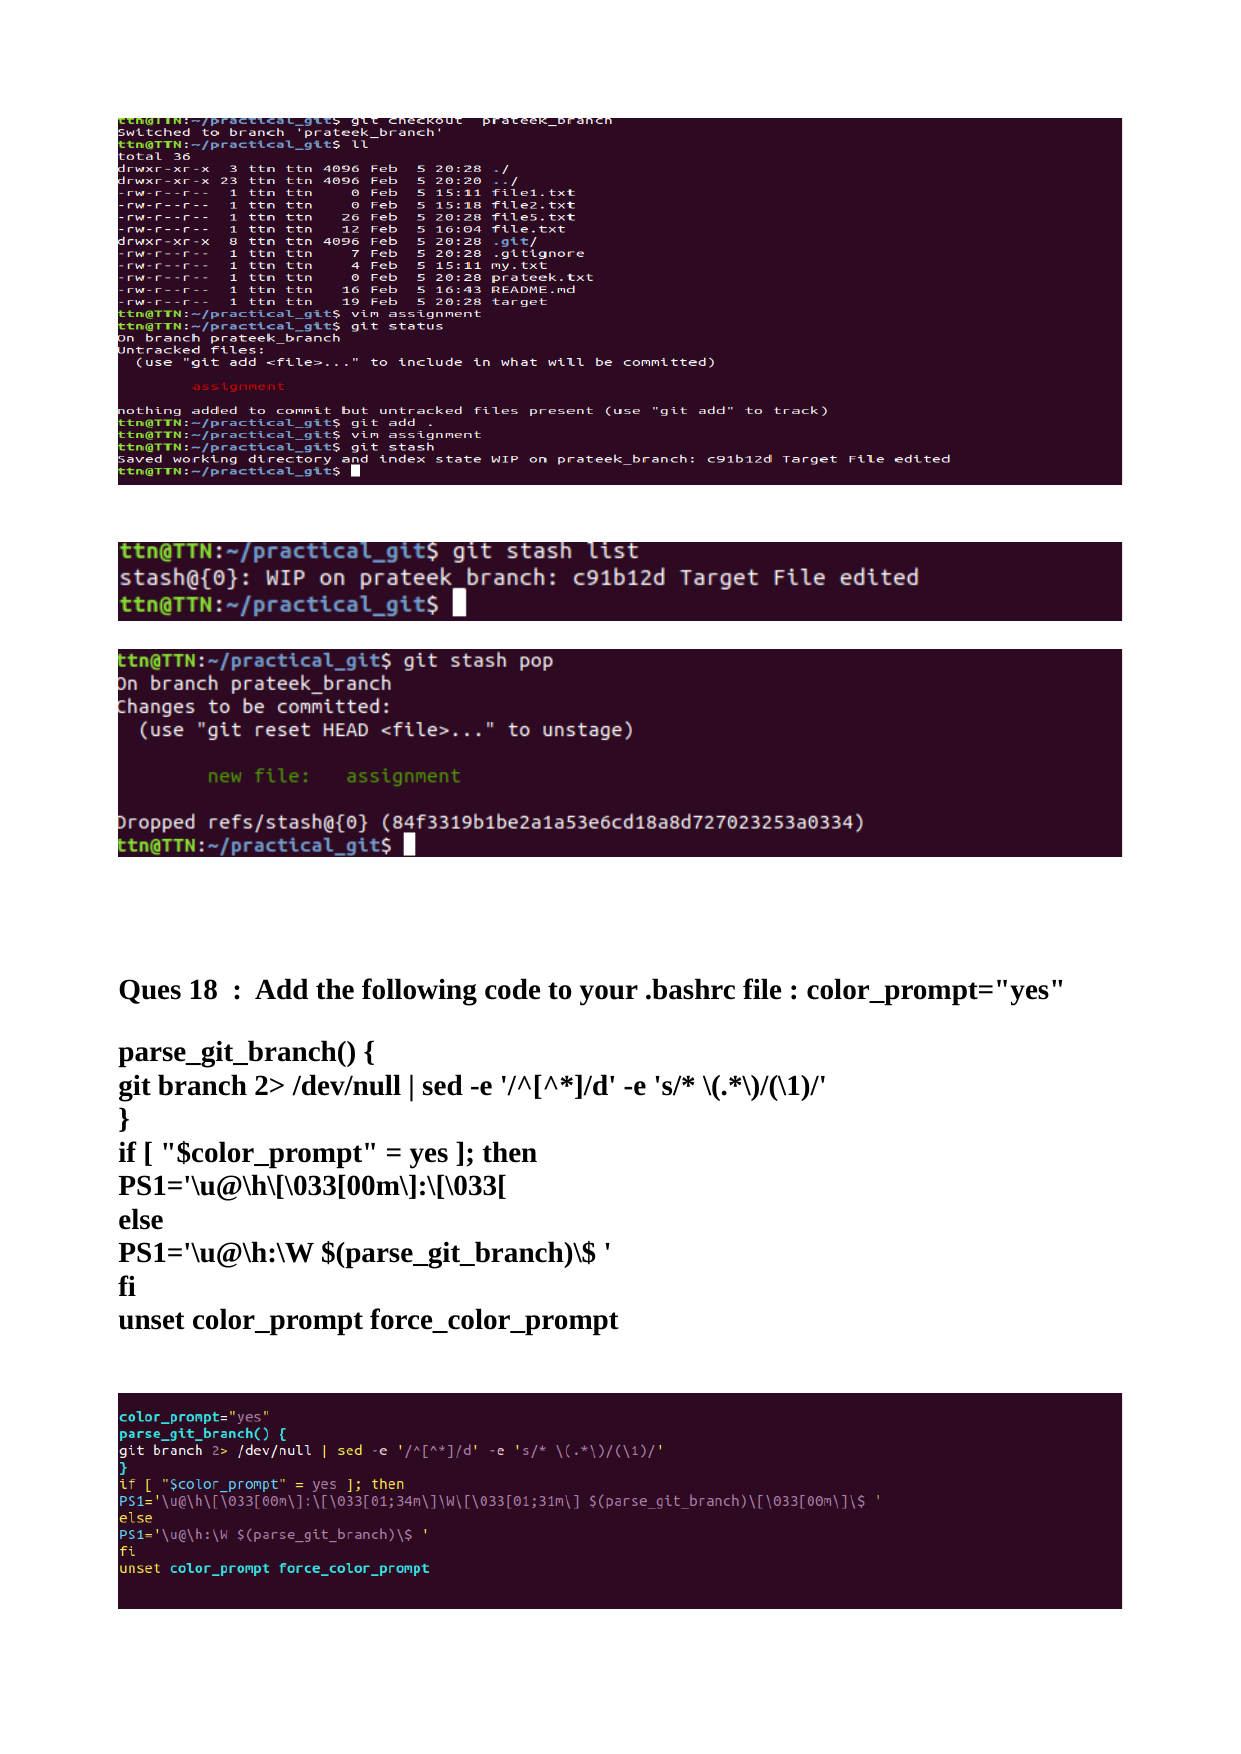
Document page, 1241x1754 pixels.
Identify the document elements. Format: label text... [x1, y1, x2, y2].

picture [118, 542, 1123, 621]
text Ques 18 : Add the following code to your .bashrc file : color_prompt="yes" [118, 972, 1122, 1034]
picture [118, 118, 1123, 485]
picture [118, 1393, 1123, 1609]
text parse_git_branch() { git branch 2> /dev/null | sed -e '/^[^*]/d' -e 's/* \(.*\)/(\1)/' } if [ "$color_prompt" = yes ]; then PS1='\u@\h\[\033[00m\]:\[\033[ else PS1='\u@\h:\W $(parse_git_branch)\$ ' fi unset color_prompt force_color_prompt [118, 1034, 1122, 1336]
picture [118, 649, 1123, 857]
